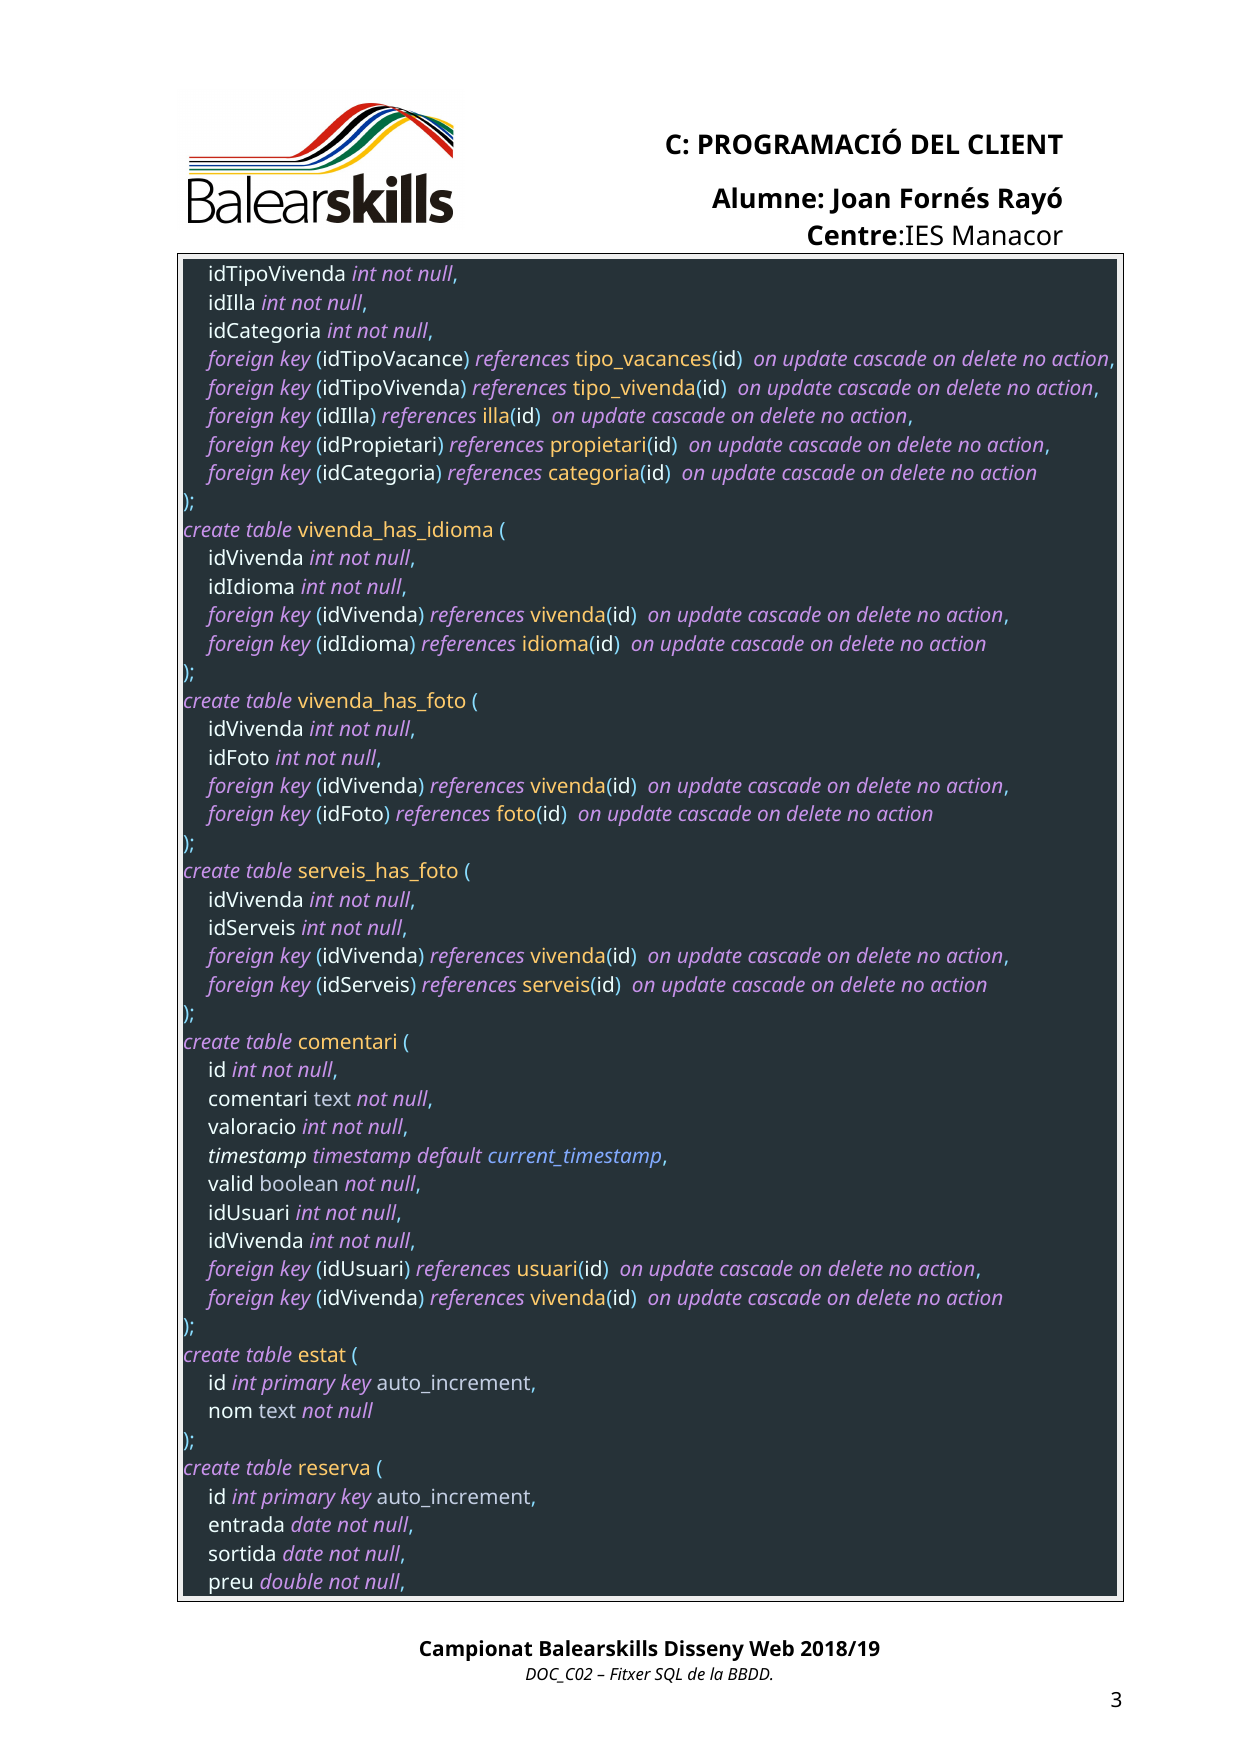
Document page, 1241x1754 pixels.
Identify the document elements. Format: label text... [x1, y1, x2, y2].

table_cell idTipoVivenda int not null, idIlla int not null, idCategoria int not null, foreign key (idTipoVacance) references tipo_vacances(id) on update cascade on delete no action, foreign key (idTipoVivenda) references tipo_vivenda(id) on update cascade on delete no action, foreign key (idIlla) references illa(id) on update cascade on delete no action, foreign key (idPropietari) references propietari(id) on update cascade on delete no action, foreign key (idCategoria) references categoria(id) on update cascade on delete no action ); create table vivenda_has_idioma ( idVivenda int not null, idIdioma int not null, foreign key (idVivenda) references vivenda(id) on update cascade on delete no action, foreign key (idIdioma) references idioma(id) on update cascade on delete no action ); create table vivenda_has_foto ( idVivenda int not null, idFoto int not null, foreign key (idVivenda) references vivenda(id) on update cascade on delete no action, foreign key (idFoto) references foto(id) on update cascade on delete no action ); create table serveis_has_foto ( idVivenda int not null, idServeis int not null, foreign key (idVivenda) references vivenda(id) on update cascade on delete no action, foreign key (idServeis) references serveis(id) on update cascade on delete no action ); create table comentari ( id int not null, comentari text not null, valoracio int not null, timestamp timestamp default current_timestamp, valid boolean not null, idUsuari int not null, idVivenda int not null, foreign key (idUsuari) references usuari(id) on update cascade on delete no action, foreign key (idVivenda) references vivenda(id) on update cascade on delete no action ); create table estat ( id int primary key auto_increment, nom text not null ); create table reserva ( id int primary key auto_increment, entrada date not null, sortida date not null, preu double not null, [178, 254, 1123, 1601]
picture [177, 89, 465, 230]
